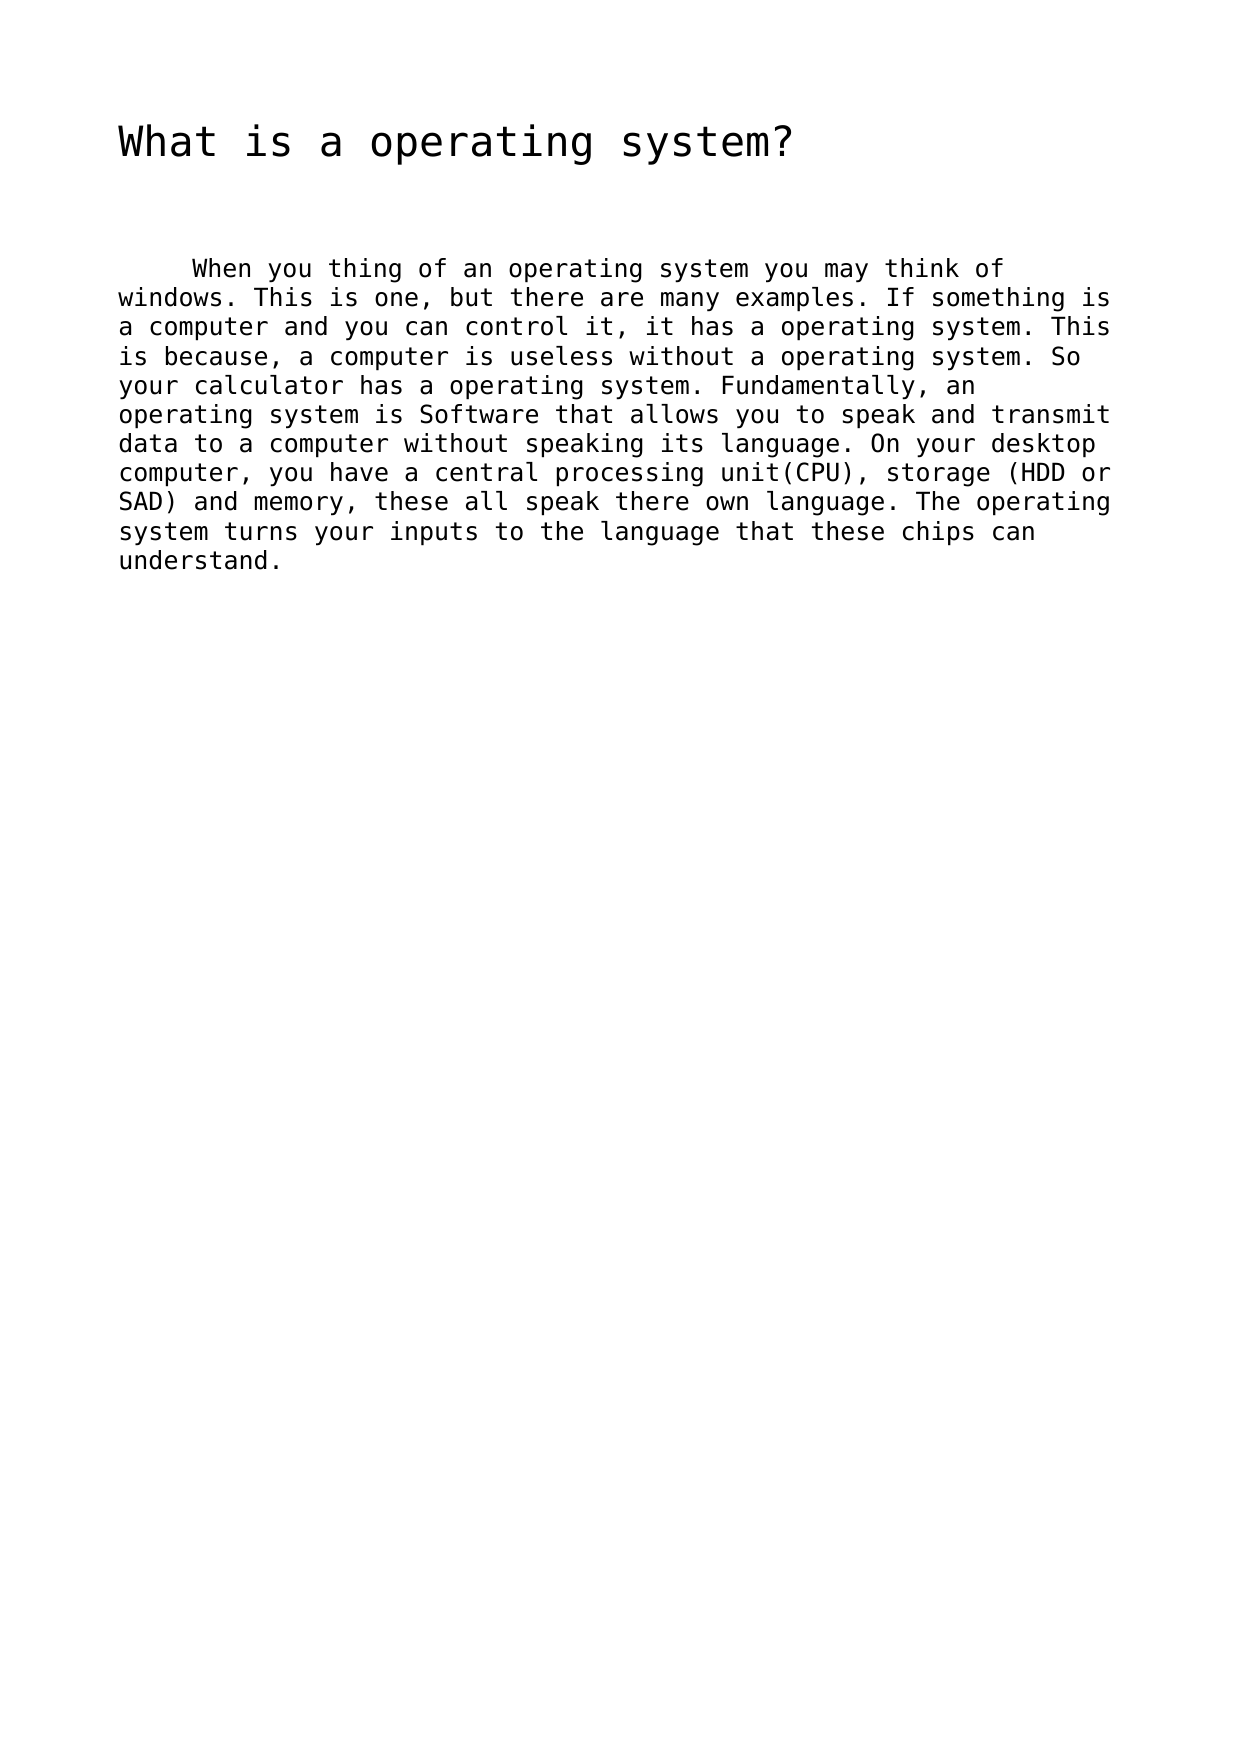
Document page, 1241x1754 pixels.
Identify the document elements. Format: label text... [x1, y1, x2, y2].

text When you thing of an operating system you may think of windows. This is one, but there are many examples. If something is a computer and you can control it, it has a operating system. This is because, a computer is useless without a operating system. So your calculator has a operating system. Fundamentally, an operating system is Software that allows you to speak and transmit data to a computer without speaking its language. On your desktop computer, you have a central processing unit(CPU), storage (HDD or SAD) and memory, these all speak there own language. The operating system turns your inputs to the language that these chips can understand. [118, 254, 1122, 575]
text What is a operating system? [118, 118, 1122, 167]
